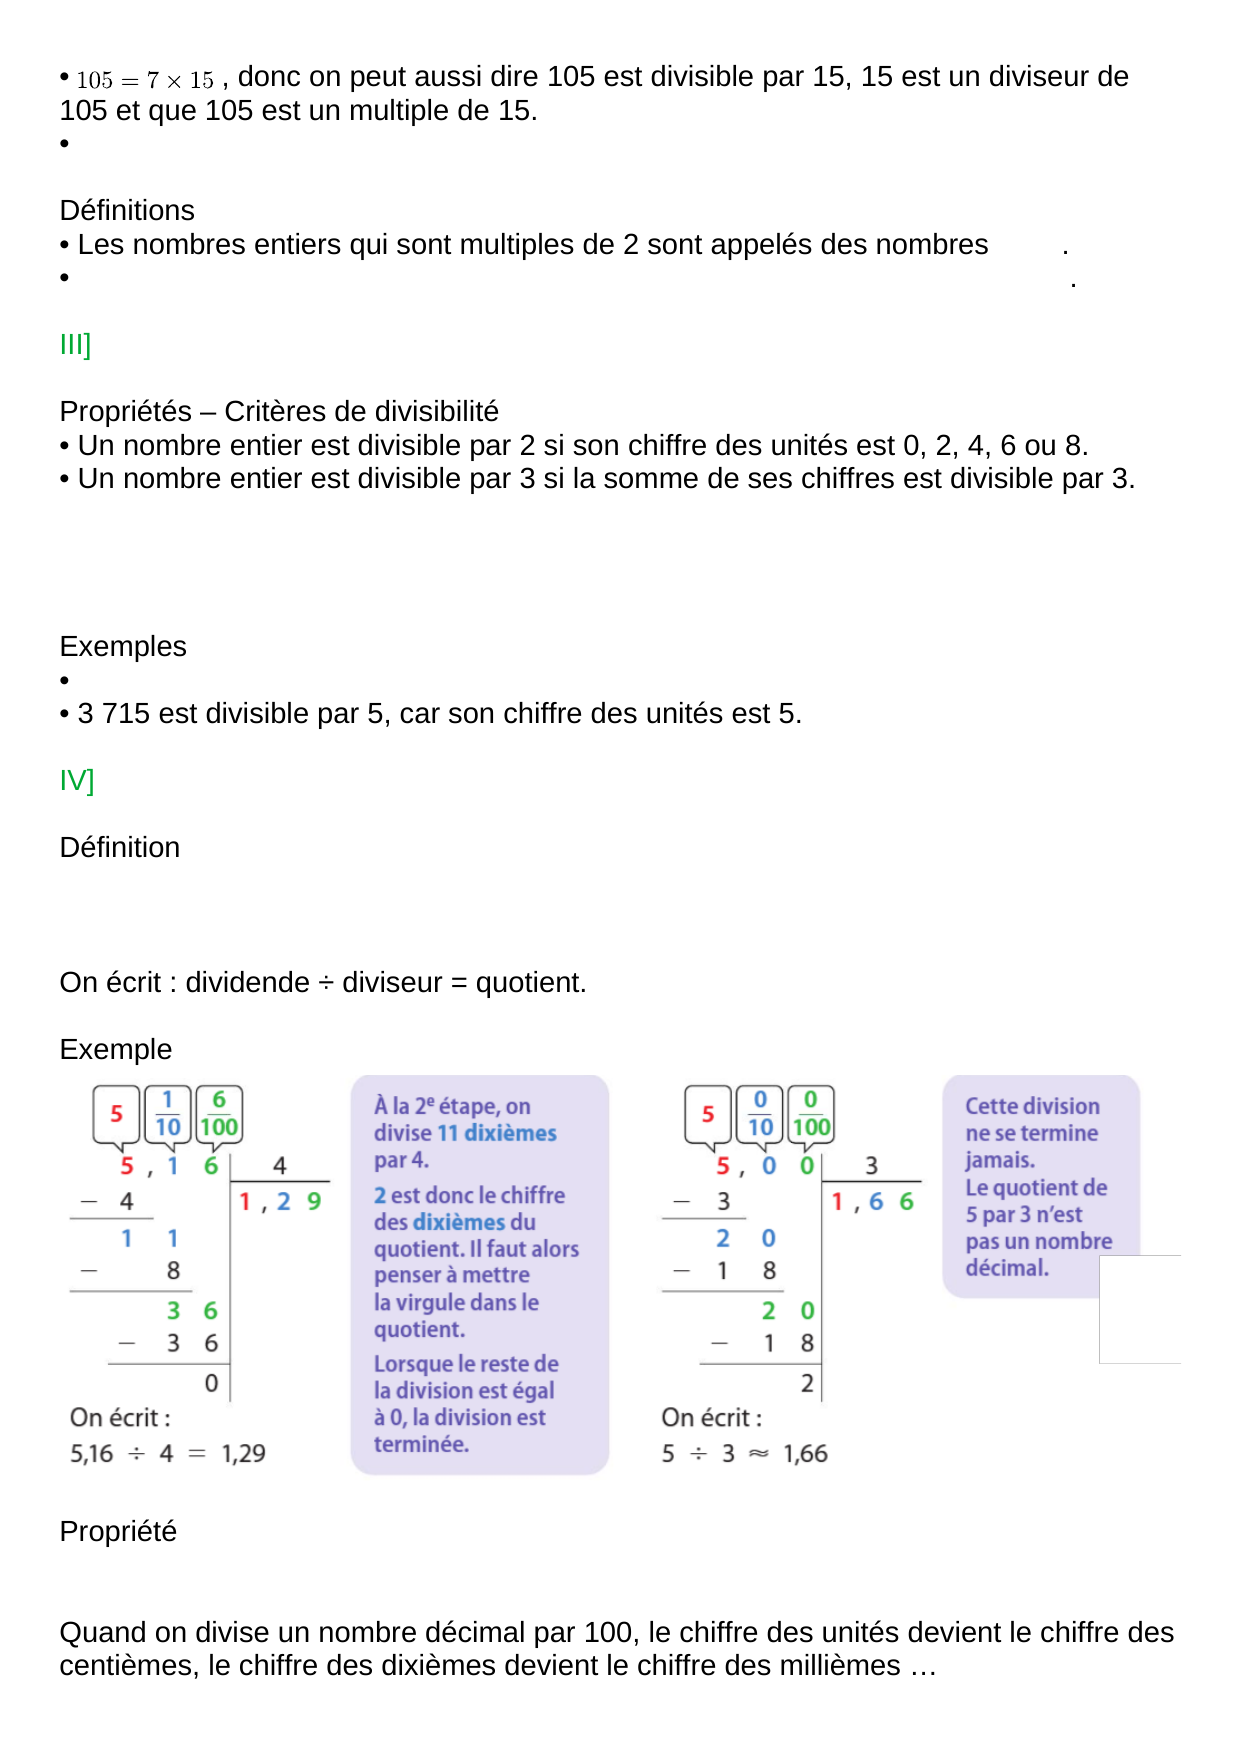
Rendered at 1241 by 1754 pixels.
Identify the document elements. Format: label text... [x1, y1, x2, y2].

text • Un nombre entier est divisible par 9 si la somme de ses chiffres est divisible par 9. [59, 529, 1181, 562]
text Définitions [59, 193, 1181, 227]
text III] Utiliser des critères de divisibilité [59, 327, 1181, 361]
text • Un nombre entier est divisible par 2 si son chiffre des unités est 0, 2, 4, 6 ou 8. [59, 428, 1181, 462]
text • , donc on peut aussi dire 105 est divisible par 15, 15 est un diviseur de 105 et que 105 est un multiple de 15. [59, 59, 1181, 126]
text • Un nombre entier est divisible par 5 si son chiffre des unités est 0 ou 5. [59, 495, 1181, 529]
text dividende = diviseur × quotient. On écrit : dividende ÷ diviseur = quotient. [59, 931, 1181, 998]
text • 3 715 est divisible par 5, car son chiffre des unités est 5. [59, 696, 1181, 730]
picture [59, 1075, 1182, 1481]
text Quand on divise un nombre décimal par 10, le chiffre des unités devient le chiffre des dixièmes, le chiffre des dixièmes devient le chiffre des centièmes … Quand on divise un nombre décimal par 100, le chiffre des unités devient le chiffre des centièmes, le chiffre des dixièmes devient le chiffre des millièmes … [59, 1548, 1181, 1682]
text Définition [59, 831, 1181, 864]
text Propriété [59, 1514, 1181, 1548]
text Exemples [59, 629, 1181, 663]
text • Un nombre entier est divisible par 3 si la somme de ses chiffres est divisible par 3. [59, 462, 1181, 495]
text Propriétés – Critères de divisibilité [59, 394, 1181, 428]
text • Tous les nombres entiers sont divisibles par 1 et par eux-mêmes. [59, 126, 1181, 160]
text Effectuer la division d’un nombre décimal (le dividende) par un nombre entier différent de zéro (le diviseur), c’est chercher le nombre appelé quotient tel que : [59, 864, 1181, 931]
text • Un nombre entier est divisible par 10 si son chiffre des unités est 0. [59, 562, 1181, 596]
text Exemple [59, 1032, 1181, 1065]
text • Les nombres entiers qui ne sont pas pairs, sont appelés les nombres impairs. [59, 260, 1181, 294]
text IV] Effectuer et utiliser une division décimale [59, 763, 1181, 797]
text • 57 est divisible par 3, car 5+7=12 et 12 est divisible par 3. [59, 663, 1181, 696]
text • Les nombres entiers qui sont multiples de 2 sont appelés des nombres pairs. [59, 227, 1181, 260]
